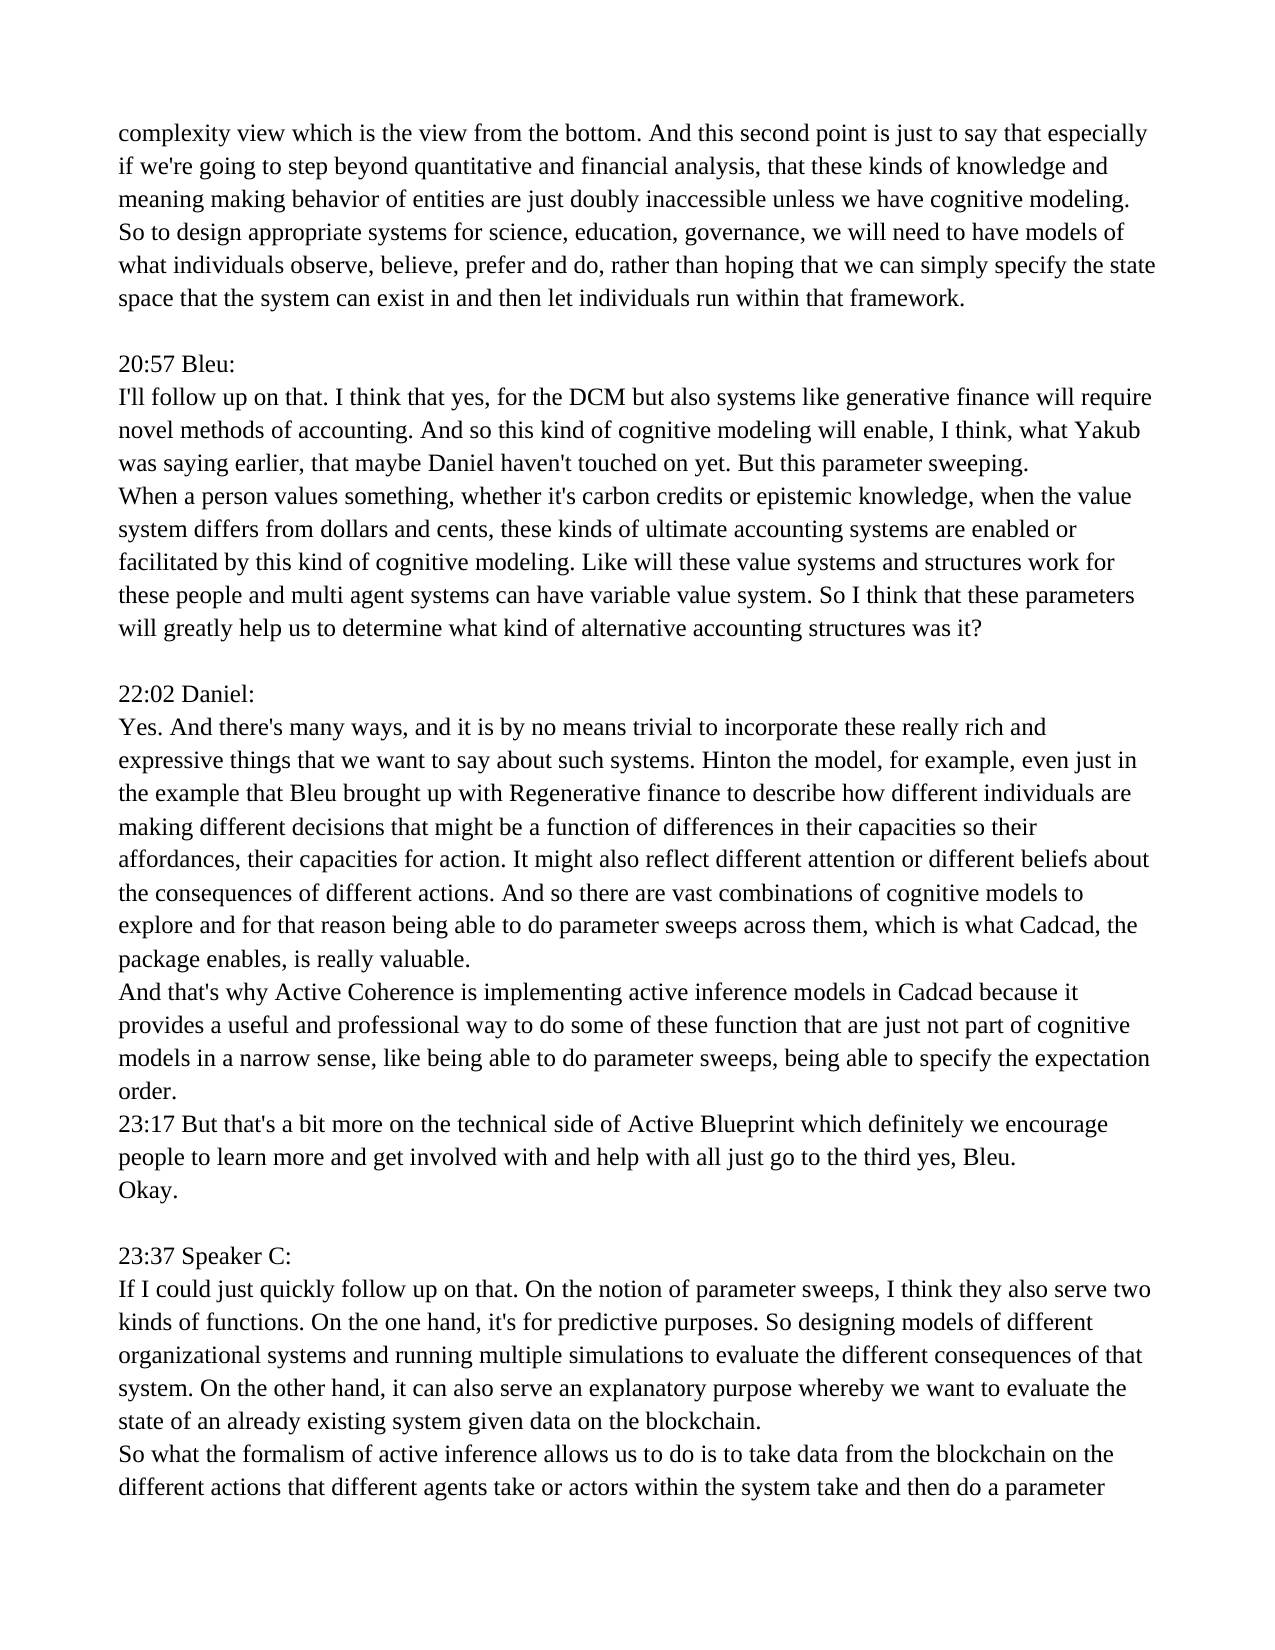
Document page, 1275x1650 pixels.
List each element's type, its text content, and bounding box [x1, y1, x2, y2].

text 23:17 But that's a bit more on the technical side of Active Blueprint which definitely we encourage people to learn more and get involved with and help with all just go to the third yes, Bleu. [118, 1109, 1157, 1171]
text And that's why Active Coherence is implementing active inference models in Cadcad because it provides a useful and professional way to do some of these function that are just not part of cognitive models in a narrow sense, like being able to do parameter sweeps, being able to specify the expectation order. [118, 977, 1157, 1104]
text 22:02 Daniel: [118, 679, 1157, 708]
text 23:37 Speaker C: [118, 1241, 1157, 1269]
text If I could just quickly follow up on that. On the notion of parameter sweeps, I think they also serve two kinds of functions. On the one hand, it's for predictive purposes. So designing models of different organizational systems and running multiple simulations to evaluate the different consequences of that system. On the other hand, it can also serve an explanatory purpose whereby we want to evaluate the state of an already existing system given data on the blockchain. [118, 1274, 1157, 1435]
text I'll follow up on that. I think that yes, for the DCM but also systems like generative finance will require novel methods of accounting. And so this kind of cognitive modeling will enable, I think, what Yakub was saying earlier, that maybe Daniel haven't touched on yet. But this parameter sweeping. [118, 382, 1157, 477]
text When a person values something, whether it's carbon credits or epistemic knowledge, when the value system differs from dollars and cents, these kinds of ultimate accounting systems are enabled or facilitated by this kind of cognitive modeling. Like will these value systems and structures work for these people and multi agent systems can have variable value system. So I think that these parameters will greatly help us to determine what kind of alternative accounting structures was it? [118, 481, 1157, 642]
text 20:57 Bleu: [118, 349, 1157, 378]
text Okay. [118, 1175, 1157, 1203]
text So what the formalism of active inference allows us to do is to take data from the blockchain on the different actions that different agents take or actors within the system take and then do a parameter [118, 1439, 1157, 1501]
text Yes. And there's many ways, and it is by no means trivial to incorporate these really rich and expressive things that we want to say about such systems. Hinton the model, for example, even just in the example that Bleu brought up with Regenerative finance to describe how different individuals are making different decisions that might be a function of differences in their capacities so their affordances, their capacities for action. It might also reflect different attention or different beliefs about the consequences of different actions. And so there are vast combinations of cognitive models to explore and for that reason being able to do parameter sweeps across them, which is what Cadcad, the package enables, is really valuable. [118, 712, 1157, 972]
text complexity view which is the view from the bottom. And this second point is just to say that especially if we're going to step beyond quantitative and financial analysis, that these kinds of knowledge and meaning making behavior of entities are just doubly inaccessible unless we have cognitive modeling. So to design appropriate systems for science, education, governance, we will need to have models of what individuals observe, believe, prefer and do, rather than hoping that we can simply specify the state space that the system can exist in and then let individuals run within that framework. [118, 118, 1157, 312]
